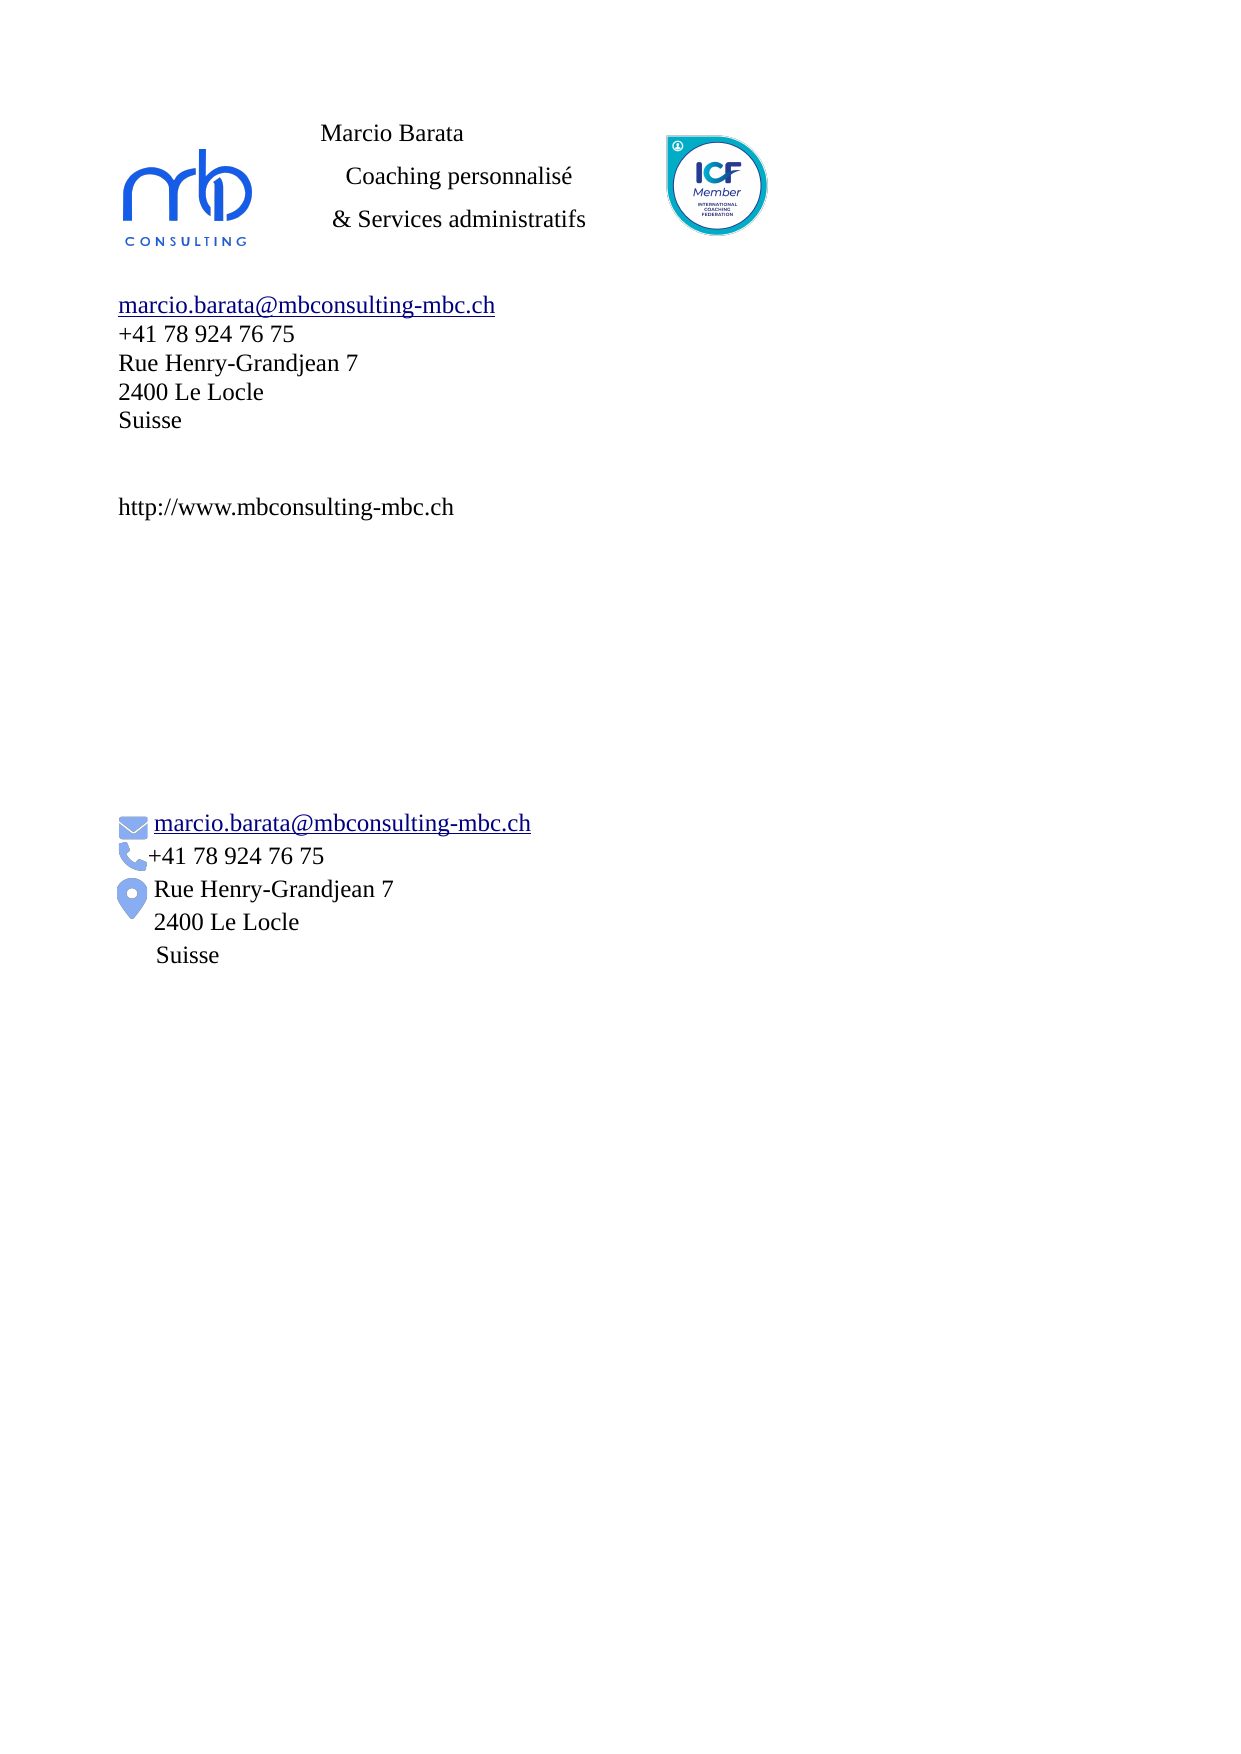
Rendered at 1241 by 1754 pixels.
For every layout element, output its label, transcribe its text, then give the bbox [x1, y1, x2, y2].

text marcio.barata@mbconsulting-mbc.ch [118, 808, 1122, 837]
text Rue Henry-Grandjean 7 [118, 874, 1122, 903]
text Suisse [118, 940, 1122, 969]
text Marcio Barata [118, 118, 1122, 147]
picture [123, 149, 252, 246]
text [769, 204, 1122, 233]
text & Services administratifs [252, 204, 665, 233]
text Rue Henry-Grandjean 7 [118, 348, 1122, 377]
text 2400 Le Locle [118, 377, 1122, 406]
text Suisse [118, 406, 1122, 434]
text 2400 Le Locle [118, 907, 1122, 936]
text http://www.mbconsulting-mbc.ch [118, 492, 1122, 521]
text [769, 161, 1122, 190]
picture [665, 134, 769, 237]
text Coaching personnalisé [252, 161, 665, 190]
picture [118, 813, 148, 871]
text +41 78 924 76 75 [118, 319, 1122, 348]
text marcio.barata@mbconsulting-mbc.ch [118, 291, 1122, 319]
text +41 78 924 76 75 [147, 841, 1122, 870]
picture [117, 878, 148, 919]
